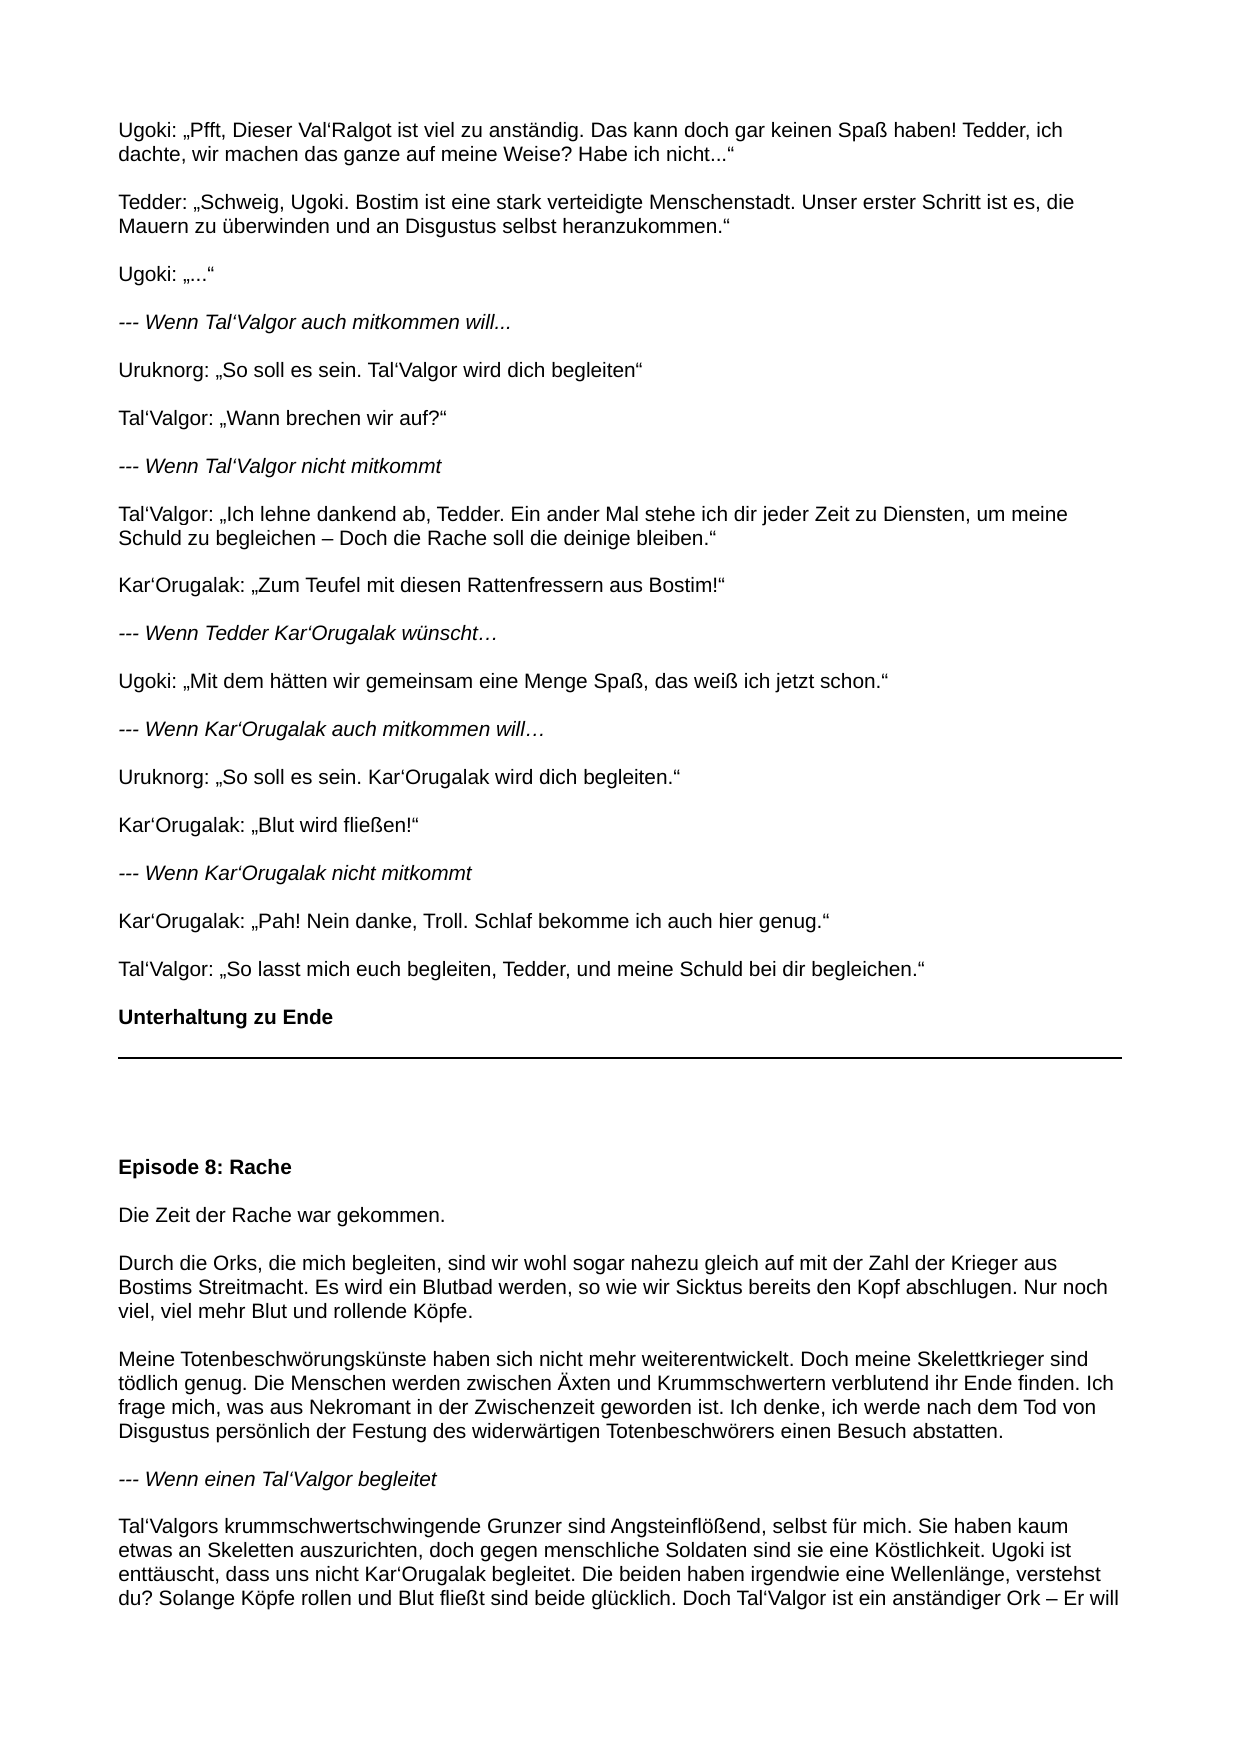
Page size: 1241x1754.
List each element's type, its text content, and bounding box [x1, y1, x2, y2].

text Meine Totenbeschwörungskünste haben sich nicht mehr weiterentwickelt. Doch meine Skelettkrieger sind tödlich genug. Die Menschen werden zwischen Äxten und Krummschwertern verblutend ihr Ende finden. Ich frage mich, was aus Nekromant in der Zwischenzeit geworden ist. Ich denke, ich werde nach dem Tod von Disgustus persönlich der Festung des widerwärtigen Totenbeschwörers einen Besuch abstatten. [118, 1347, 1122, 1442]
text Uruknorg: „So soll es sein. Tal‘Valgor wird dich begleiten“ [118, 358, 1122, 382]
text Uruknorg: „So soll es sein. Kar‘Orugalak wird dich begleiten.“ [118, 765, 1122, 789]
text Tal‘Valgor: „So lasst mich euch begleiten, Tedder, und meine Schuld bei dir begleichen.“ [118, 957, 1122, 981]
text Tal‘Valgor: „Wann brechen wir auf?“ [118, 406, 1122, 429]
text Ugoki: „...“ [118, 262, 1122, 286]
text Kar‘Orugalak: „Blut wird fließen!“ [118, 813, 1122, 837]
text Die Zeit der Rache war gekommen. [118, 1203, 1122, 1227]
text Kar‘Orugalak: „Zum Teufel mit diesen Rattenfressern aus Bostim!“ [118, 573, 1122, 597]
text Ugoki: „Pfft, Dieser Val‘Ralgot ist viel zu anständig. Das kann doch gar keinen Spaß haben! Tedder, ich dachte, wir machen das ganze auf meine Weise? Habe ich nicht...“ [118, 118, 1122, 166]
text Tedder: „Schweig, Ugoki. Bostim ist eine stark verteidigte Menschenstadt. Unser erster Schritt ist es, die Mauern zu überwinden und an Disgustus selbst heranzukommen.“ [118, 190, 1122, 238]
text Episode 8: Rache [118, 1155, 1122, 1179]
text --- Wenn Tal‘Valgor auch mitkommen will... [118, 310, 1122, 334]
text Tal‘Valgor: „Ich lehne dankend ab, Tedder. Ein ander Mal stehe ich dir jeder Zeit zu Diensten, um meine Schuld zu begleichen – Doch die Rache soll die deinige bleiben.“ [118, 501, 1122, 549]
text --- Wenn einen Tal‘Valgor begleitet [118, 1466, 1122, 1490]
text --- Wenn Kar‘Orugalak auch mitkommen will… [118, 717, 1122, 741]
text --- Wenn Tal‘Valgor nicht mitkommt [118, 453, 1122, 477]
text Durch die Orks, die mich begleiten, sind wir wohl sogar nahezu gleich auf mit der Zahl der Krieger aus Bostims Streitmacht. Es wird ein Blutbad werden, so wie wir Sicktus bereits den Kopf abschlugen. Nur noch viel, viel mehr Blut und rollende Köpfe. [118, 1251, 1122, 1323]
text Ugoki: „Mit dem hätten wir gemeinsam eine Menge Spaß, das weiß ich jetzt schon.“ [118, 669, 1122, 693]
text --- Wenn Kar‘Orugalak nicht mitkommt [118, 861, 1122, 885]
text --- Wenn Tedder Kar‘Orugalak wünscht… [118, 621, 1122, 645]
text Tal‘Valgors krummschwertschwingende Grunzer sind Angsteinflößend, selbst für mich. Sie haben kaum etwas an Skeletten auszurichten, doch gegen menschliche Soldaten sind sie eine Köstlichkeit. Ugoki ist enttäuscht, dass uns nicht Kar‘Orugalak begleitet. Die beiden haben irgendwie eine Wellenlänge, verstehst du? Solange Köpfe rollen und Blut fließt sind beide glücklich. Doch Tal‘Valgor ist ein anständiger Ork – Er will [118, 1514, 1122, 1610]
text Unterhaltung zu Ende [118, 1004, 1122, 1028]
text Kar‘Orugalak: „Pah! Nein danke, Troll. Schlaf bekomme ich auch hier genug.“ [118, 909, 1122, 933]
